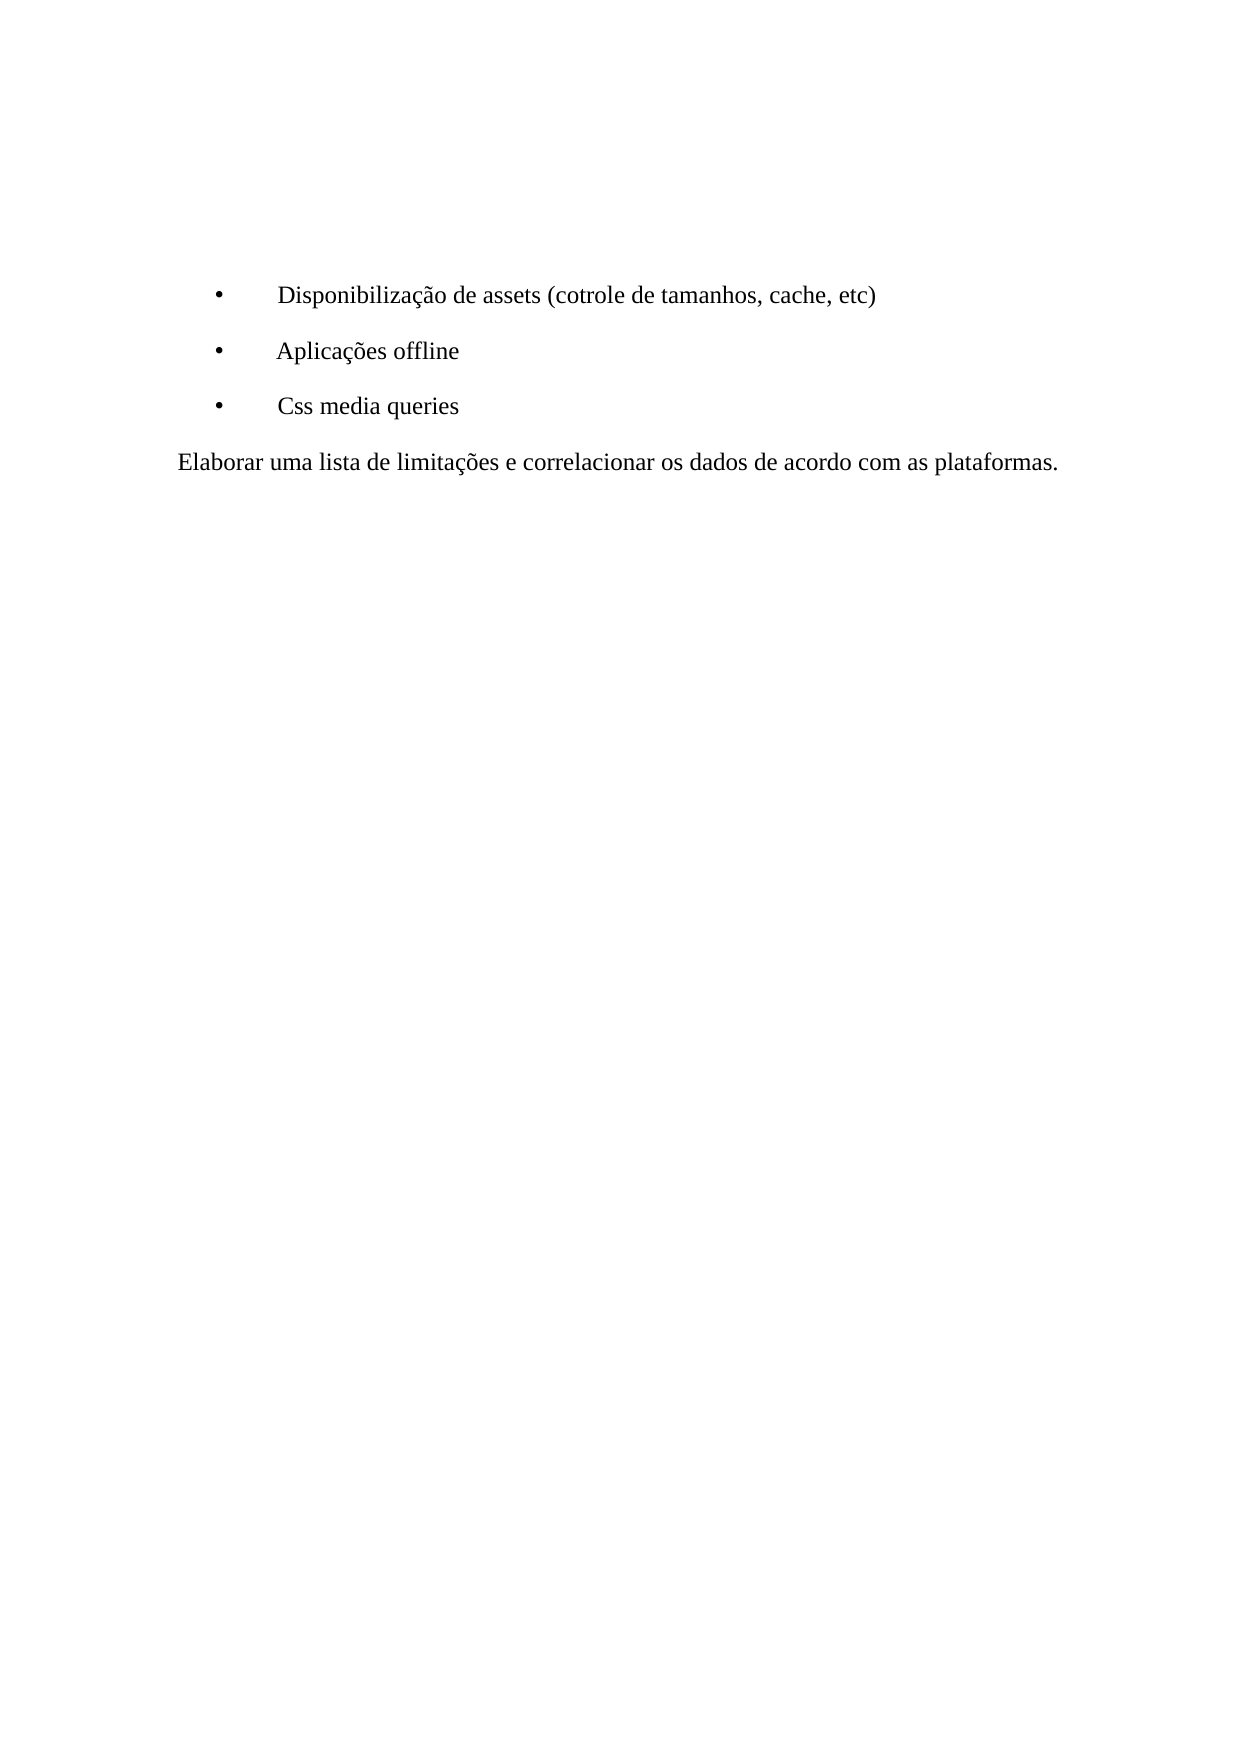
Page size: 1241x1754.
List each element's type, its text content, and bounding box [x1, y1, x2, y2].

list Css media queries [215, 391, 1122, 420]
list Aplicações offline [215, 336, 1122, 364]
list Disponibilização de assets (cotrole de tamanhos, cache, etc) [215, 280, 1122, 309]
text Elaborar uma lista de limitações e correlacionar os dados de acordo com as plataformas. [177, 447, 1122, 476]
